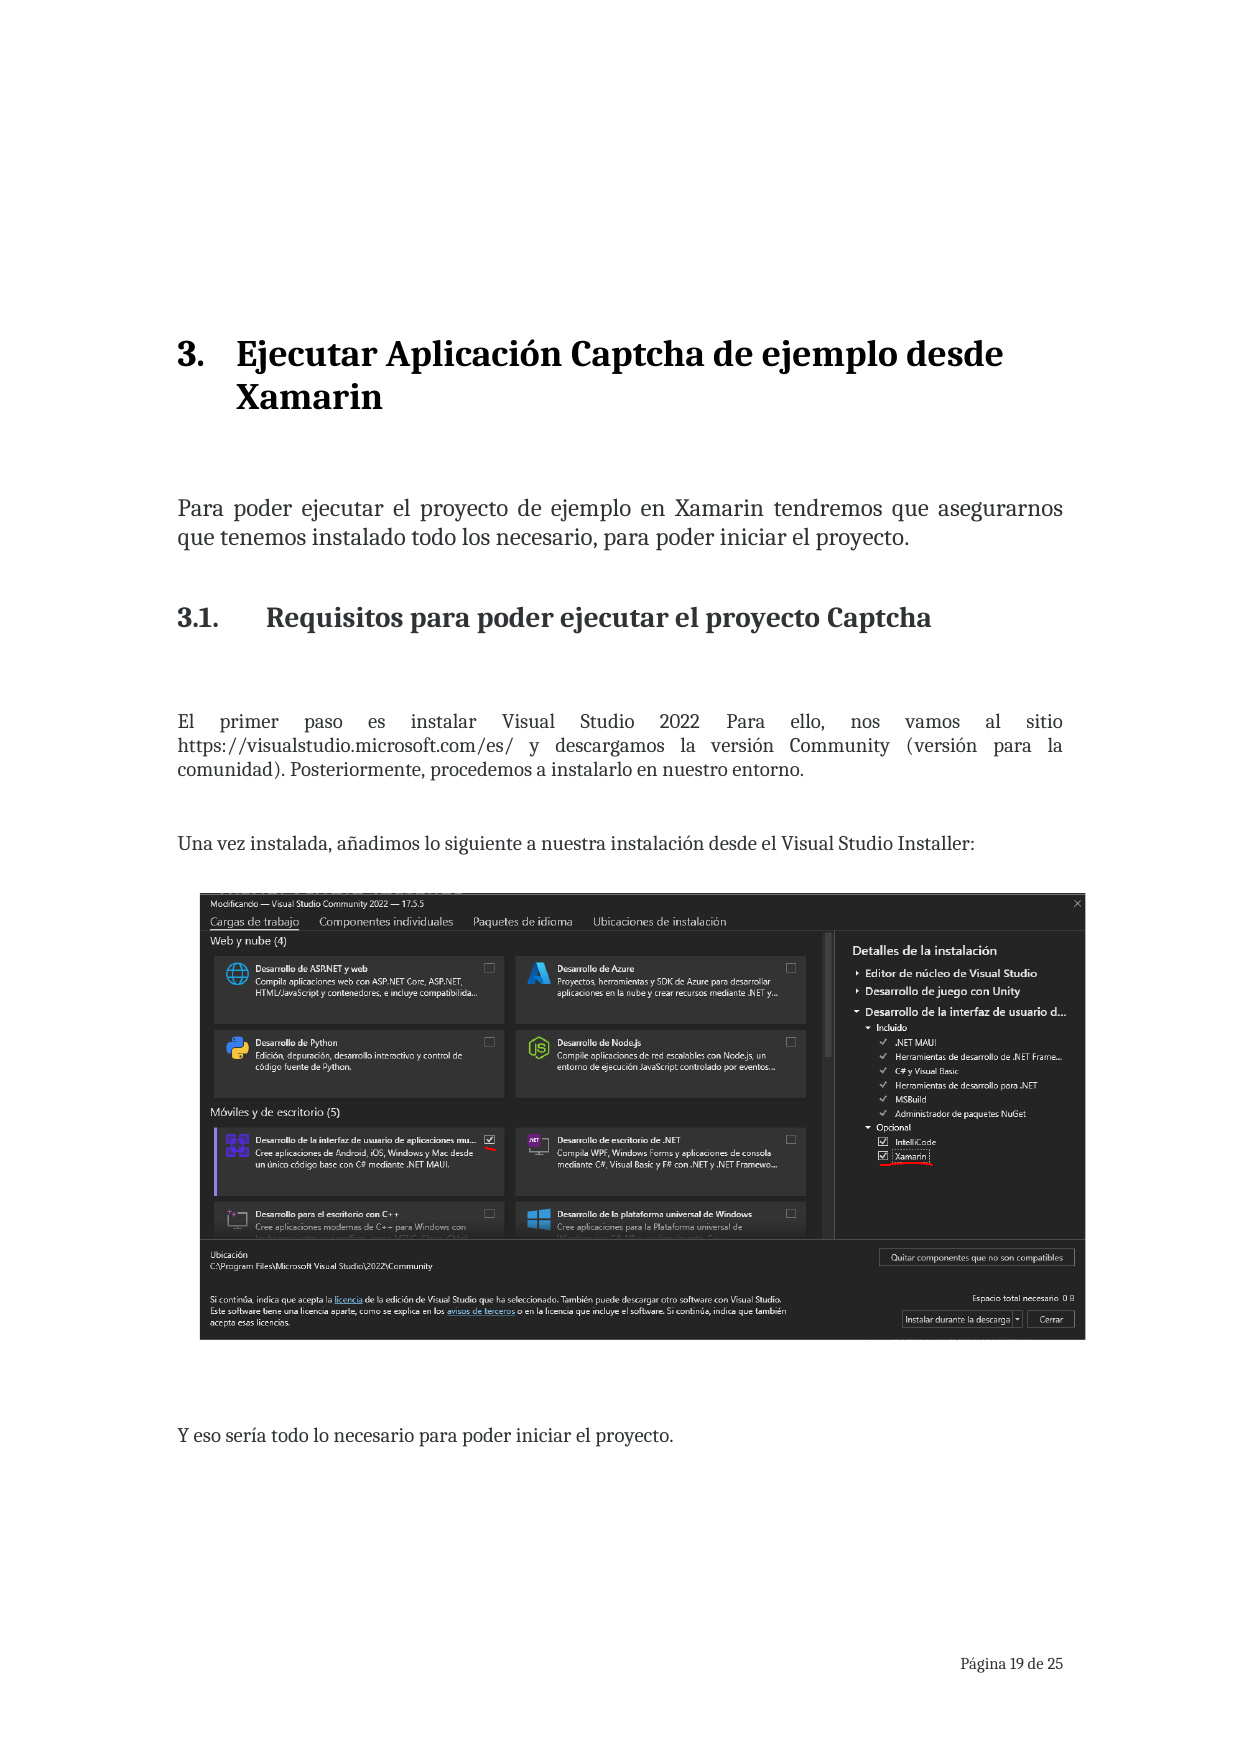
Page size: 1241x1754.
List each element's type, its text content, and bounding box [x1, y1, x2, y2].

picture [199, 893, 1086, 1340]
subtitle Requisitos para poder ejecutar el proyecto Captcha [177, 601, 1063, 635]
text Para poder ejecutar el proyecto de ejemplo en Xamarin tendremos que asegurarnos que tenemos instalado todo los necesario, para poder iniciar el proyecto. [177, 494, 1063, 551]
text Una vez instalada, añadimos lo siguiente a nuestra instalación desde el Visual Studio Installer: [177, 832, 1063, 856]
text El primer paso es instalar Visual Studio 2022 Para ello, nos vamos al sitio https://visualstudio.microsoft.com/es/ y descargamos la versión Community (versión para la comunidad). Posteriormente, procedemos a instalarlo en nuestro entorno. [177, 710, 1063, 782]
subtitle Ejecutar Aplicación Captcha de ejemplo desde Xamarin [177, 332, 1063, 418]
text Y eso sería todo lo necesario para poder iniciar el proyecto. [177, 1424, 1063, 1448]
